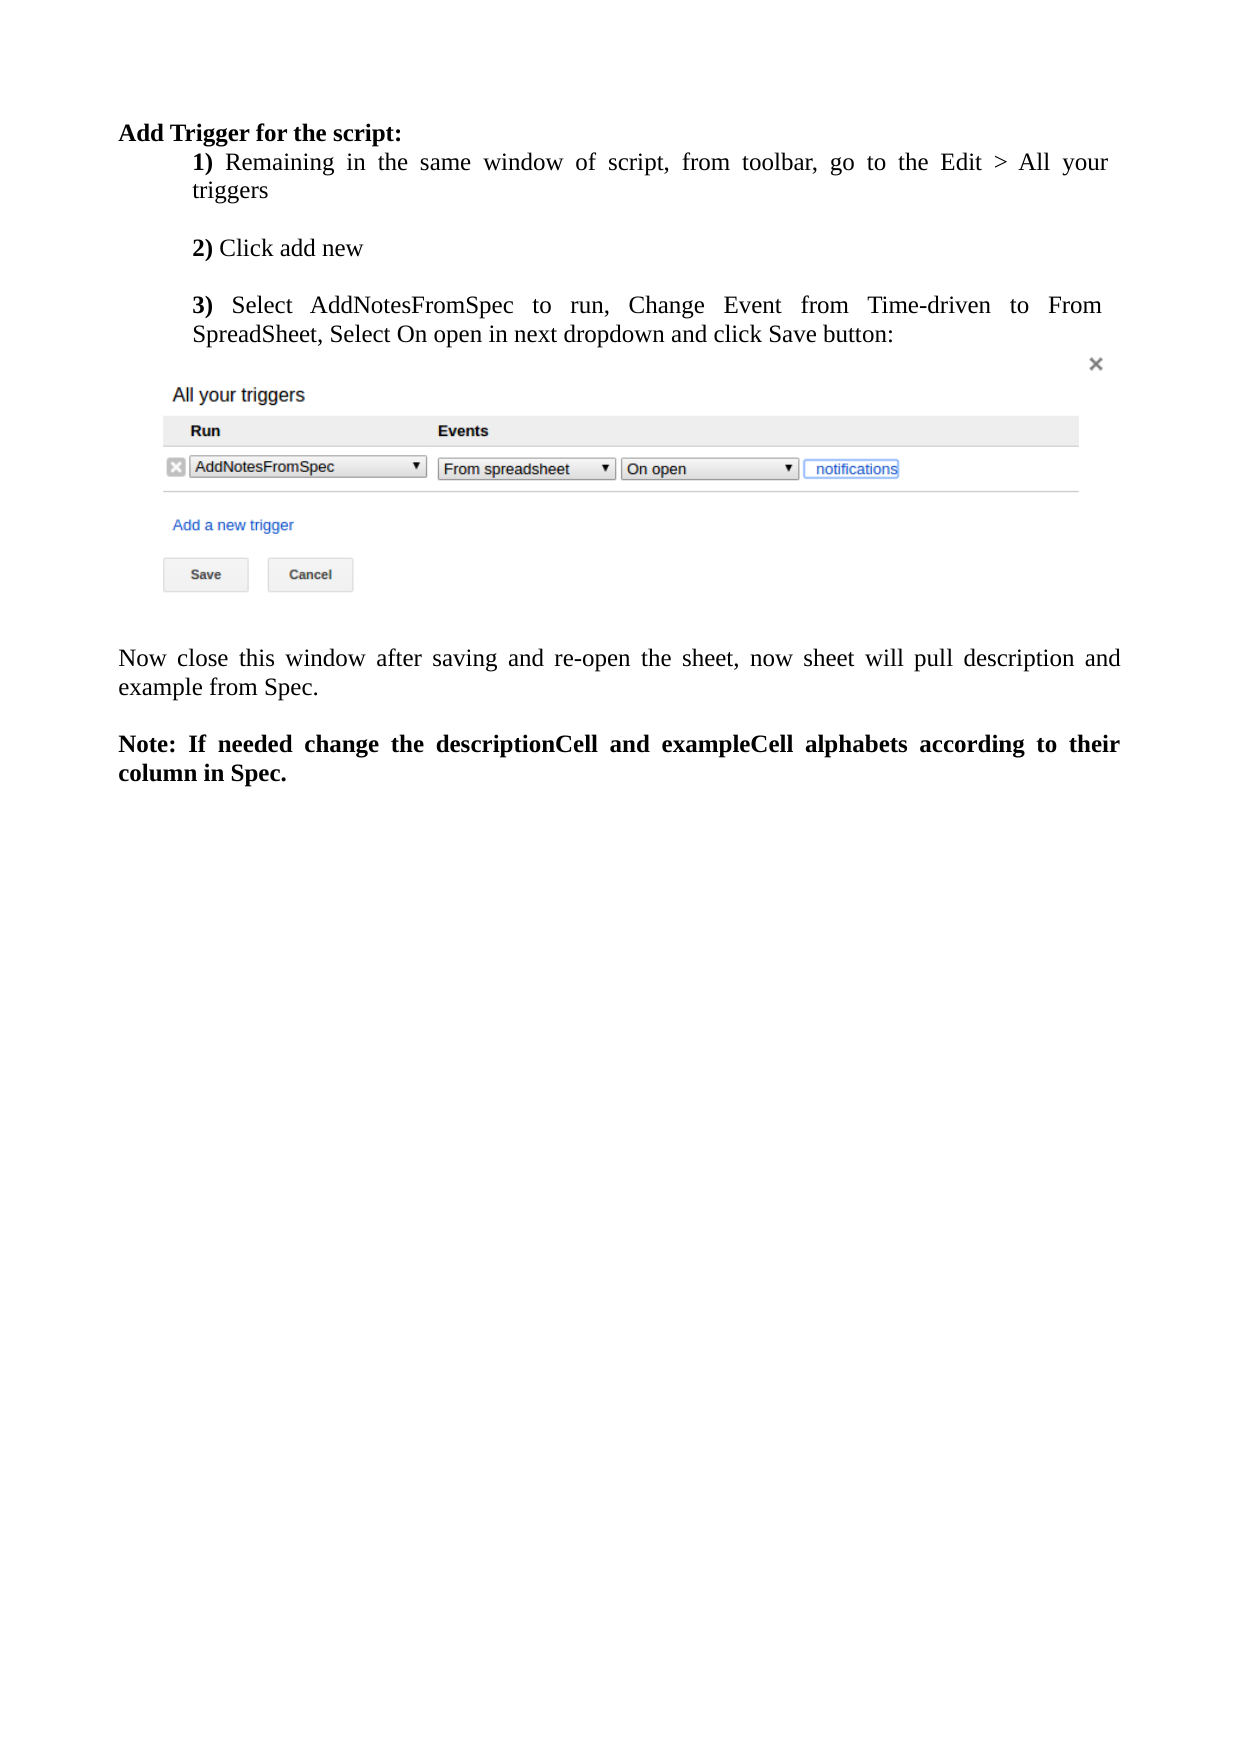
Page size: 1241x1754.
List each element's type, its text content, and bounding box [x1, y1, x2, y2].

text Add Trigger for the script: [118, 118, 1122, 147]
text 1) Remaining in the same window of script, from toolbar, go to the Edit > All your triggers [118, 147, 1122, 204]
picture [118, 348, 1123, 615]
text Note: If needed change the descriptionCell and exampleCell alphabets according to their column in Spec. [118, 729, 1122, 787]
text 3) Select AddNotesFromSpec to run, Change Event from Time-driven to From SpreadSheet, Select On open in next dropdown and click Save button: [118, 291, 1122, 348]
text 2) Click add new [118, 233, 1122, 262]
text Now close this window after saving and re-open the sheet, now sheet will pull description and example from Spec. [118, 643, 1122, 700]
